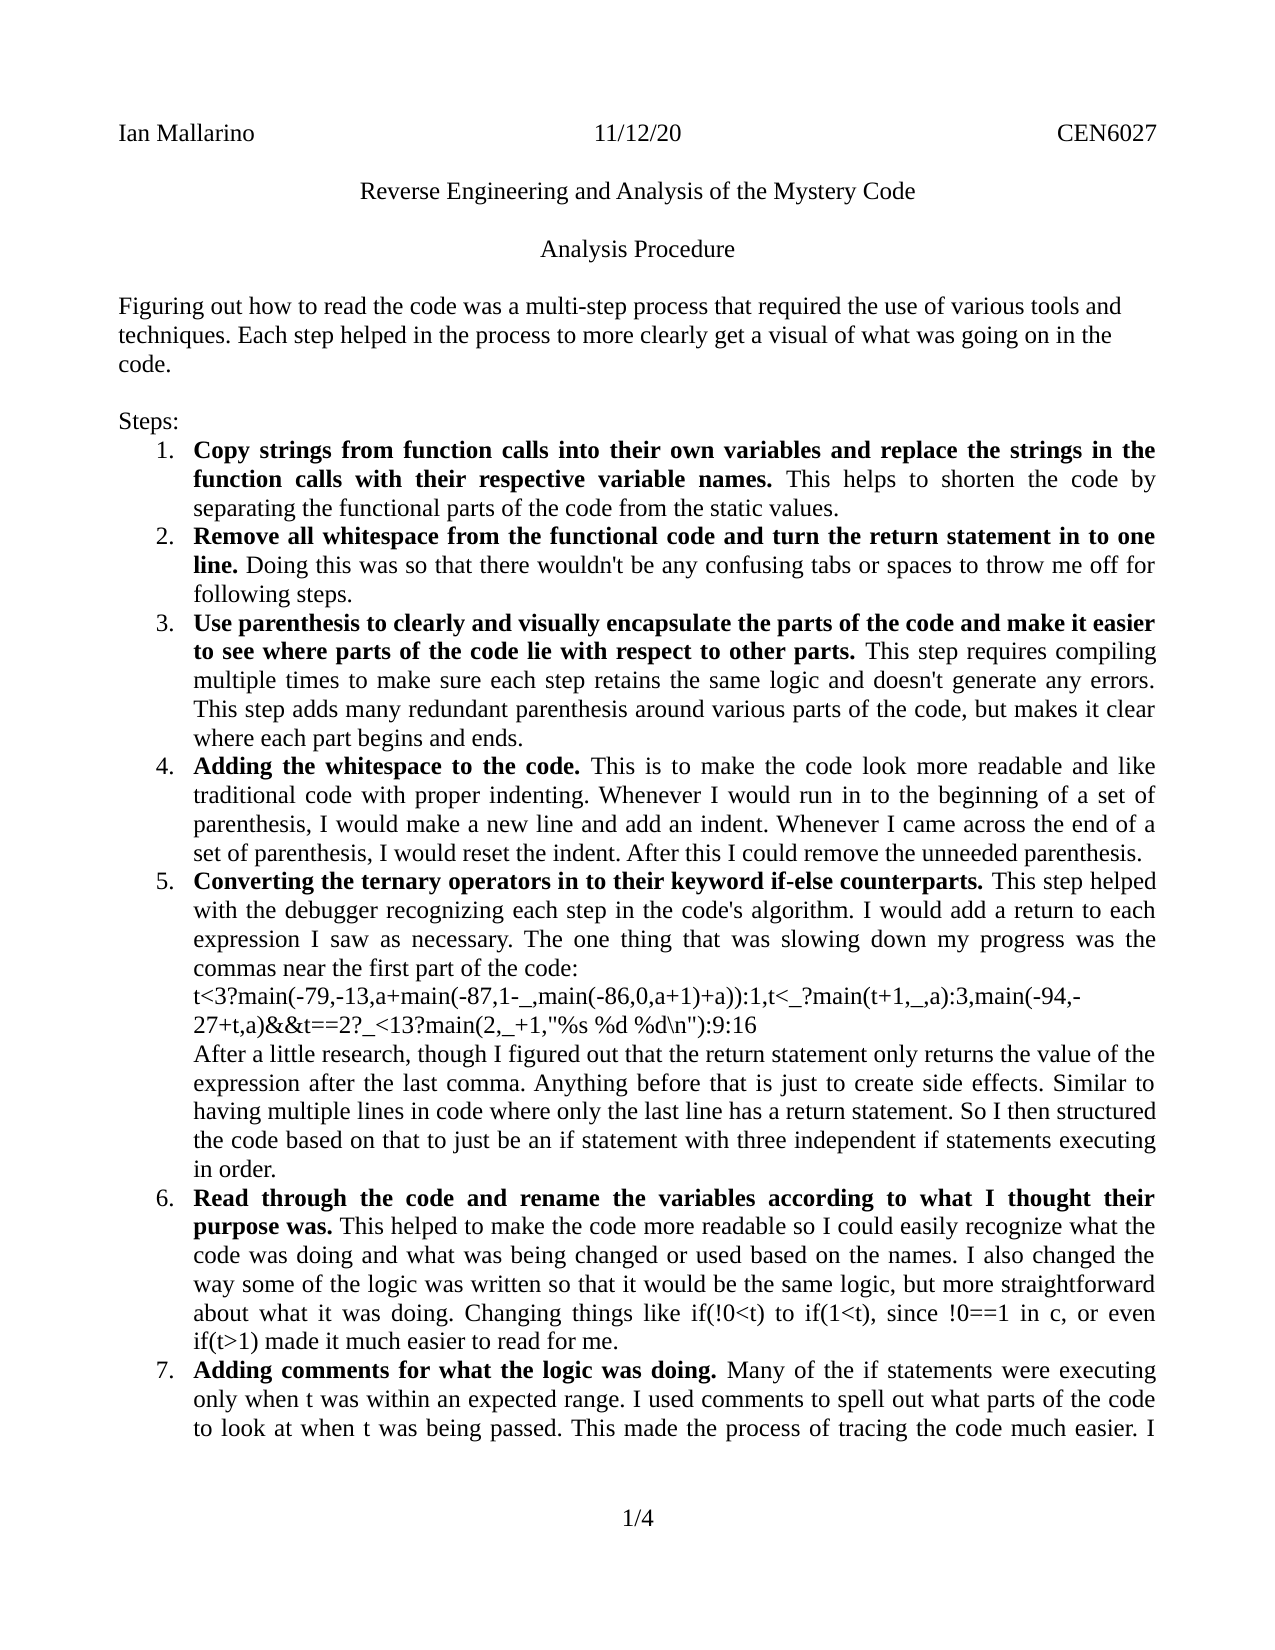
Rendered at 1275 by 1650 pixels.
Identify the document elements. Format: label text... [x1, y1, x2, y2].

list t<3?main(-79,-13,a+main(-87,1-_,main(-86,0,a+1)+a)):1,t<_?main(t+1,_,a):3,main(-94,-27+t,a)&&t==2?_<13?main(2,_+1,"%s %d %d\n"):9:16 [156, 981, 1157, 1039]
list Use parenthesis to clearly and visually encapsulate the parts of the code and make it easier to see where parts of the code lie with respect to other parts. This step requires compiling multiple times to make sure each step retains the same logic and doesn't generate any errors. This step adds many redundant parenthesis around various parts of the code, but makes it clear where each part begins and ends. [156, 608, 1157, 751]
text Analysis Procedure [118, 234, 1157, 263]
list Read through the code and rename the variables according to what I thought their purpose was. This helped to make the code more readable so I could easily recognize what the code was doing and what was being changed or used based on the names. I also changed the way some of the logic was written so that it would be the same logic, but more straightforward about what it was doing. Changing things like if(!0<t) to if(1<t), since !0==1 in c, or even if(t>1) made it much easier to read for me. [156, 1183, 1157, 1355]
text Reverse Engineering and Analysis of the Mystery Code [118, 176, 1157, 205]
list Adding the whitespace to the code. This is to make the code look more readable and like traditional code with proper indenting. Whenever I would run in to the beginning of a set of parenthesis, I would make a new line and add an indent. Whenever I came across the end of a set of parenthesis, I would reset the indent. After this I could remove the unneeded parenthesis. [156, 751, 1157, 866]
list After a little research, though I figured out that the return statement only returns the value of the expression after the last comma. Anything before that is just to create side effects. Similar to having multiple lines in code where only the last line has a return statement. So I then structured the code based on that to just be an if statement with three independent if statements executing in order. [156, 1039, 1157, 1183]
list Remove all whitespace from the functional code and turn the return statement in to one line. Doing this was so that there wouldn't be any confusing tabs or spaces to throw me off for following steps. [156, 521, 1157, 608]
list Converting the ternary operators in to their keyword if-else counterparts. This step helped with the debugger recognizing each step in the code's algorithm. I would add a return to each expression I saw as necessary. The one thing that was slowing down my progress was the commas near the first part of the code: [156, 866, 1157, 981]
list Copy strings from function calls into their own variables and replace the strings in the function calls with their respective variable names. This helps to shorten the code by separating the functional parts of the code from the static values. [156, 435, 1157, 521]
text Figuring out how to read the code was a multi-step process that required the use of various tools and techniques. Each step helped in the process to more clearly get a visual of what was going on in the code. [118, 291, 1157, 378]
list Adding comments for what the logic was doing. Many of the if statements were executing only when t was within an expected range. I used comments to spell out what parts of the code to look at when t was being passed. This made the process of tracing the code much easier. I [156, 1355, 1157, 1441]
text Steps: [118, 406, 1157, 435]
